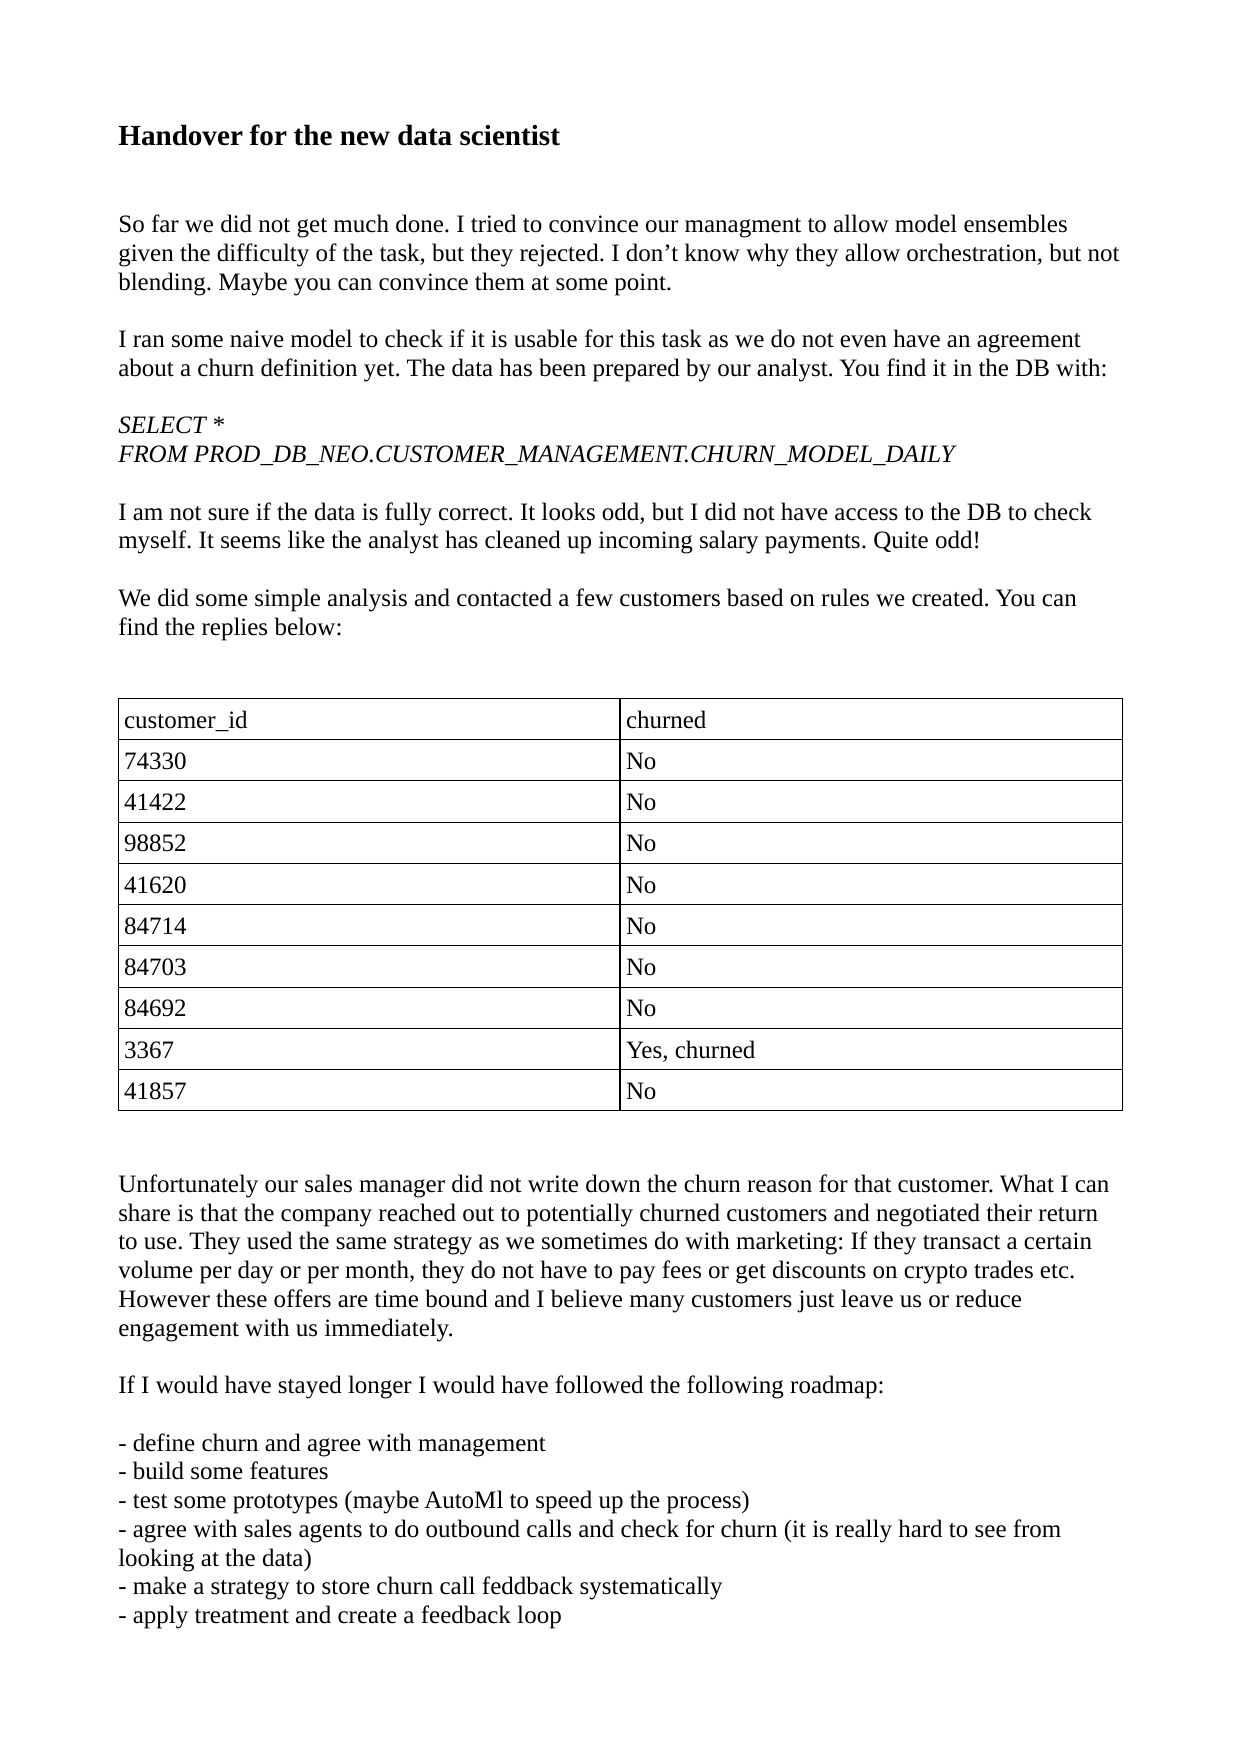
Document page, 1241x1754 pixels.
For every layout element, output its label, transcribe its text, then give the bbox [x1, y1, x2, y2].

table_cell 41857 [119, 1070, 619, 1110]
text If I would have stayed longer I would have followed the following roadmap: - define churn and agree with management - build some features - test some prototypes (maybe AutoMl to speed up the process) - agree with sales agents to do outbound calls and check for churn (it is really hard to see from looking at the data) - make a strategy to store churn call feddback systematically [118, 1370, 1122, 1600]
table_cell No [621, 781, 1122, 822]
table_cell No [621, 1070, 1122, 1110]
table_cell 41422 [119, 781, 619, 822]
table_cell No [621, 905, 1122, 945]
table_cell No [621, 946, 1122, 987]
text FROM PROD_DB_NEO.CUSTOMER_MANAGEMENT.CHURN_MODEL_DAILY [118, 439, 1122, 468]
table_cell Yes, churned [621, 1029, 1122, 1069]
table_cell 3367 [119, 1029, 619, 1069]
table_cell No [621, 864, 1122, 904]
text I am not sure if the data is fully correct. It looks odd, but I did not have access to the DB to check myself. It seems like the analyst has cleaned up incoming salary payments. Quite odd! [118, 497, 1122, 554]
table_header customer_id [119, 699, 619, 739]
text Handover for the new data scientist [118, 118, 1122, 209]
table_header churned [621, 699, 1122, 739]
text I ran some naive model to check if it is usable for this task as we do not even have an agreement about a churn definition yet. The data has been prepared by our analyst. You find it in the DB with: SELECT * [118, 324, 1122, 439]
table_cell 84703 [119, 946, 619, 987]
table_cell 84692 [119, 988, 619, 1028]
text So far we did not get much done. I tried to convince our managment to allow model ensembles given the difficulty of the task, but they rejected. I don’t know why they allow orchestration, but not blending. Maybe you can convince them at some point. [118, 209, 1122, 295]
table_cell No [621, 988, 1122, 1028]
table_cell 74330 [119, 740, 619, 780]
text We did some simple analysis and contacted a few customers based on rules we created. You can find the replies below: [118, 583, 1122, 698]
text Unfortunately our sales manager did not write down the churn reason for that customer. What I can share is that the company reached out to potentially churned customers and negotiated their return to use. They used the same strategy as we sometimes do with marketing: If they transact a certain volume per day or per month, they do not have to pay fees or get discounts on crypto trades etc. However these offers are time bound and I believe many customers just leave us or reduce engagement with us immediately. [118, 1111, 1122, 1341]
text - apply treatment and create a feedback loop [118, 1600, 1122, 1629]
table_cell 98852 [119, 823, 619, 863]
table_cell 41620 [119, 864, 619, 904]
table_cell No [621, 823, 1122, 863]
table_cell No [621, 740, 1122, 780]
table_cell 84714 [119, 905, 619, 945]
